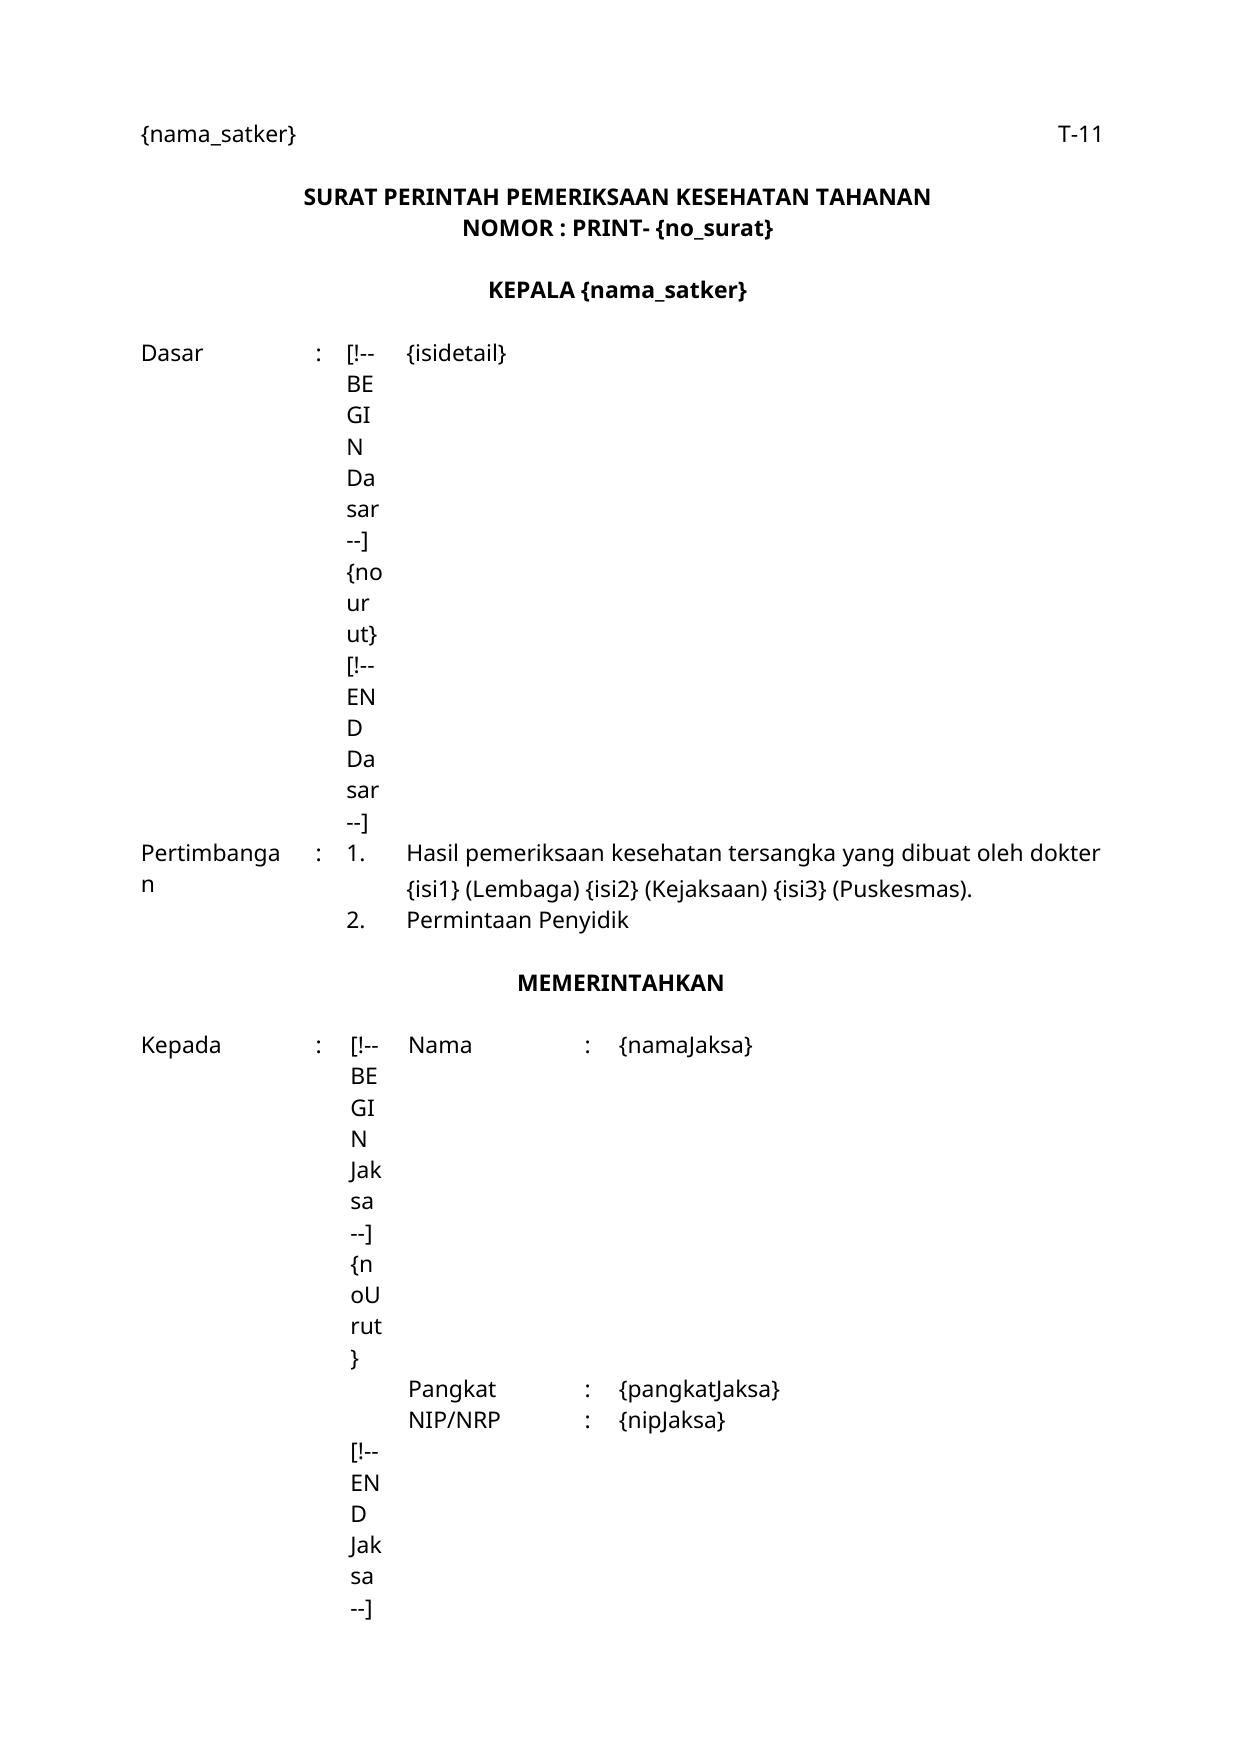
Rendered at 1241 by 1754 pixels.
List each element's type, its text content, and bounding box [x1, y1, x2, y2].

table_header [!-- BEGIN Dasar --]{nourut} [335, 337, 395, 649]
table_cell [573, 1435, 607, 1623]
table_cell Hasil pemeriksaan kesehatan tersangka yang dibuat oleh dokter {isi1} (Lembaga) {isi2} (Kejaksaan) {isi3} (Puskesmas). [395, 837, 1112, 904]
table_cell : [304, 837, 335, 935]
table_header [!-- BEGIN Jaksa --]{noUrut} [339, 1029, 397, 1373]
table_cell NOMOR : PRINT- {no_surat} [118, 212, 1117, 274]
table_cell [339, 1373, 397, 1404]
table_cell [335, 1029, 339, 1623]
table_cell 1. [335, 837, 395, 904]
table_header {namaJaksa} [608, 1029, 1107, 1373]
table_cell [397, 1435, 573, 1623]
table_cell Kepada [129, 1029, 304, 1623]
table_cell [!-- END Jaksa --] [339, 1435, 397, 1623]
table_header [118, 118, 1117, 181]
table_cell [395, 649, 1112, 837]
table_header {nama_satker} [129, 118, 853, 149]
table_cell [!-- END Dasar --] [335, 649, 395, 837]
table_cell NIP/NRP [397, 1404, 573, 1435]
table_header : [304, 337, 335, 837]
table_cell : [573, 1373, 607, 1404]
table_cell [1112, 337, 1117, 1623]
table_header Dasar [129, 337, 304, 837]
table_header {isidetail} [395, 337, 1112, 649]
table_cell [339, 1404, 397, 1435]
table_cell [118, 337, 129, 1623]
table_cell MEMERINTAHKAN [129, 935, 1112, 1029]
table_header T-11 [912, 118, 1115, 149]
table_cell Permintaan Penyidik [395, 904, 1112, 935]
table_cell Pertimbangan [129, 837, 304, 935]
table_cell {nipJaksa} [608, 1404, 1107, 1435]
table_header [853, 118, 912, 149]
table_header : [573, 1029, 607, 1373]
table_cell Pangkat [397, 1373, 573, 1404]
table_cell : [573, 1404, 607, 1435]
table_cell : [304, 1029, 335, 1623]
table_cell {pangkatJaksa} [608, 1373, 1107, 1404]
table_cell KEPALA {nama_satker} [118, 274, 1117, 306]
table_cell 2. [335, 904, 395, 935]
table_cell SURAT PERINTAH PEMERIKSAAN KESEHATAN TAHANAN [118, 181, 1117, 212]
table_cell [1107, 1029, 1112, 1623]
table_cell [608, 1435, 1107, 1623]
table_cell [118, 306, 1117, 337]
table_header Nama [397, 1029, 573, 1373]
